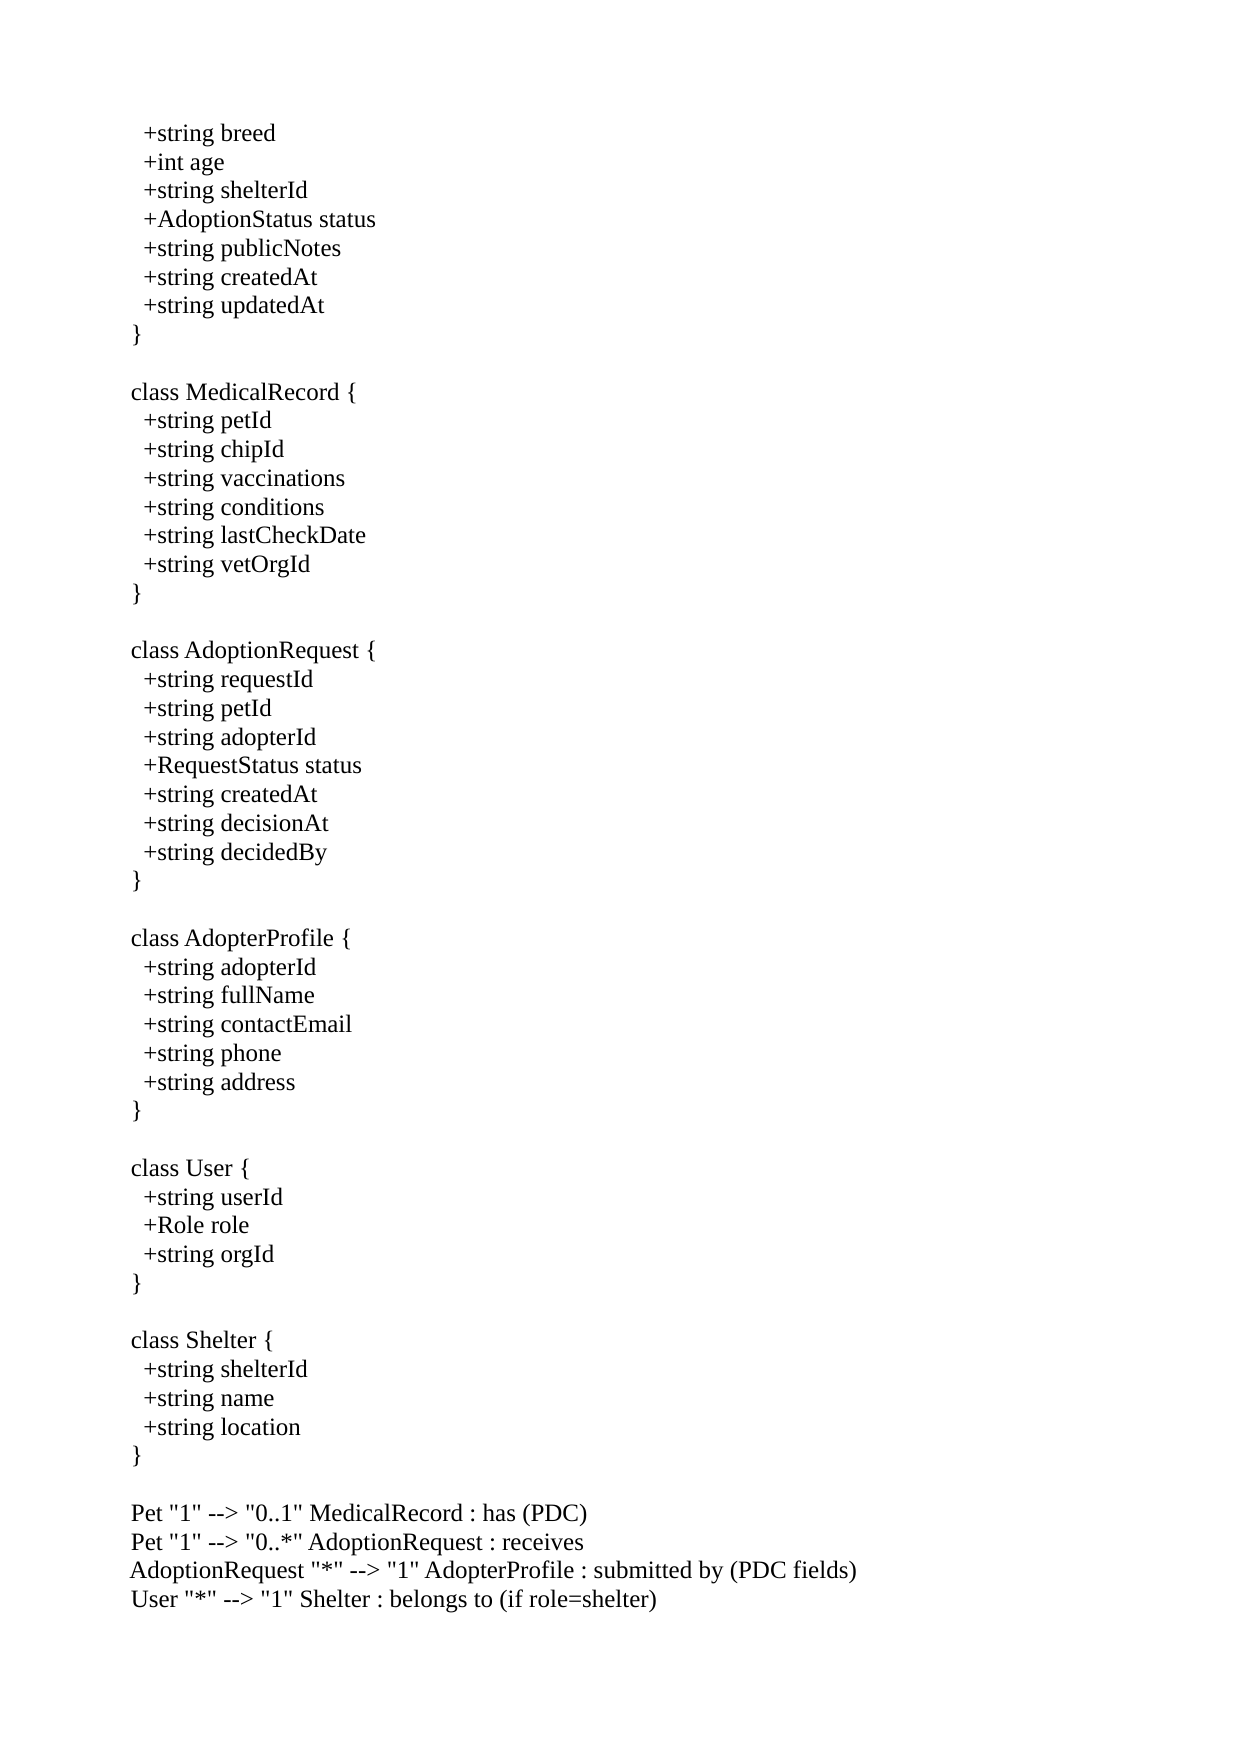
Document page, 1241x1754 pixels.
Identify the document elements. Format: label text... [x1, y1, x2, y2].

text Pet "1" --> "0..1" MedicalRecord : has (PDC) [118, 1498, 1122, 1527]
text +string adopterId [118, 722, 1122, 751]
text +string petId [118, 693, 1122, 722]
text } [118, 1441, 1122, 1469]
text +string decisionAt [118, 808, 1122, 837]
text +string name [118, 1383, 1122, 1412]
text +string chipId [118, 434, 1122, 463]
text } [118, 1096, 1122, 1124]
text class AdoptionRequest { [118, 636, 1122, 664]
text class MedicalRecord { [118, 377, 1122, 406]
text +string lastCheckDate [118, 521, 1122, 549]
text +string requestId [118, 664, 1122, 693]
text +string orgId [118, 1239, 1122, 1268]
text +string shelterId [118, 176, 1122, 204]
text +string shelterId [118, 1354, 1122, 1383]
text +int age [118, 147, 1122, 176]
text +string location [118, 1412, 1122, 1441]
text +string decidedBy [118, 837, 1122, 866]
text +string vaccinations [118, 463, 1122, 492]
text +string userId [118, 1182, 1122, 1211]
text +Role role [118, 1211, 1122, 1239]
text } [118, 578, 1122, 607]
text +string createdAt [118, 262, 1122, 291]
text class AdopterProfile { [118, 923, 1122, 952]
text +string adopterId [118, 952, 1122, 981]
text +string phone [118, 1038, 1122, 1067]
text +string fullName [118, 981, 1122, 1009]
text Pet "1" --> "0..*" AdoptionRequest : receives [118, 1527, 1122, 1556]
text } [118, 866, 1122, 894]
text class User { [118, 1153, 1122, 1182]
text +string contactEmail [118, 1009, 1122, 1038]
text +string breed [118, 118, 1122, 147]
text +string createdAt [118, 779, 1122, 808]
text class Shelter { [118, 1326, 1122, 1354]
text +string petId [118, 406, 1122, 434]
text User "*" --> "1" Shelter : belongs to (if role=shelter) [118, 1584, 1122, 1613]
text +string vetOrgId [118, 549, 1122, 578]
text +string conditions [118, 492, 1122, 521]
text +string address [118, 1067, 1122, 1096]
text +string updatedAt [118, 291, 1122, 319]
text +AdoptionStatus status [118, 204, 1122, 233]
text +string publicNotes [118, 233, 1122, 262]
text AdoptionRequest "*" --> "1" AdopterProfile : submitted by (PDC fields) [118, 1556, 1122, 1584]
text } [118, 1268, 1122, 1297]
text } [118, 319, 1122, 348]
text +RequestStatus status [118, 751, 1122, 779]
